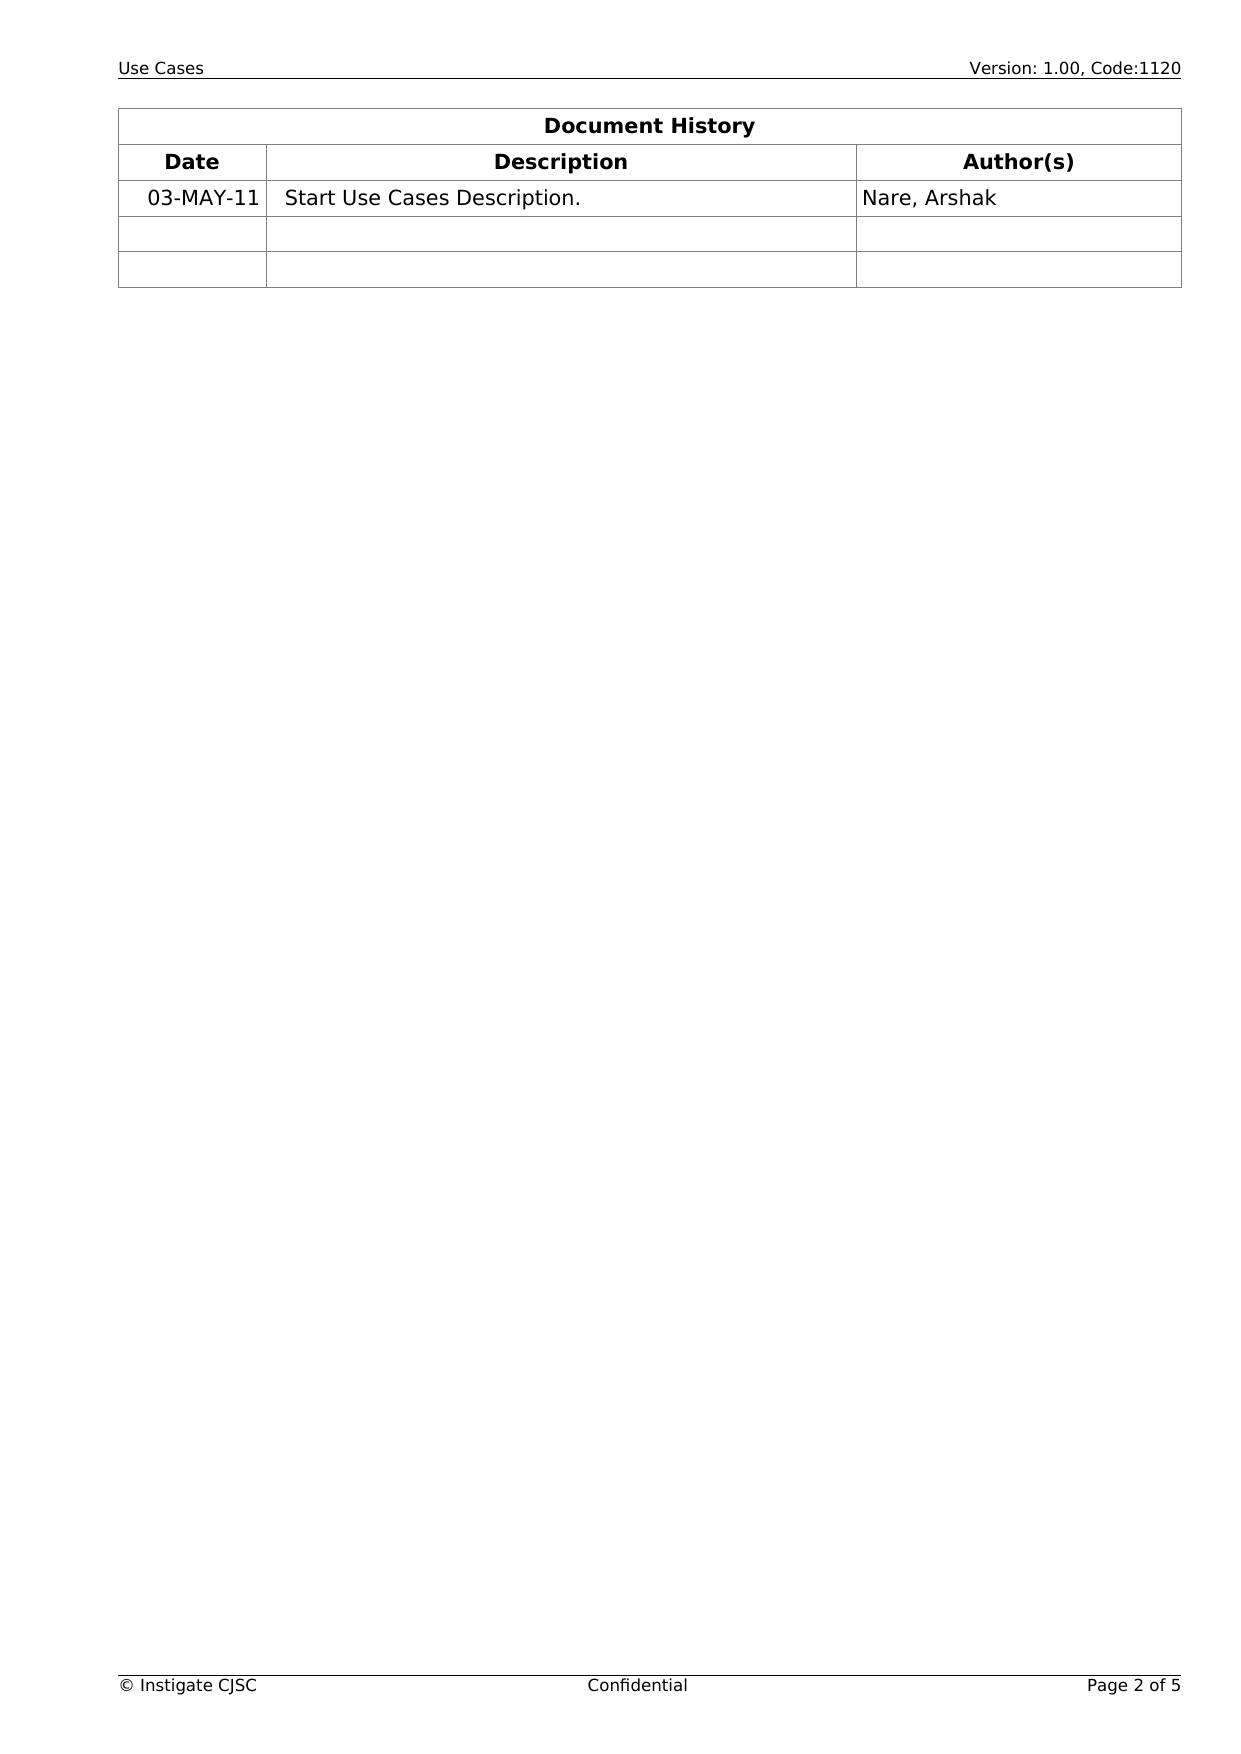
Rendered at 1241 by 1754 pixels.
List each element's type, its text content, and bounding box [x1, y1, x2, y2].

table_cell [267, 252, 856, 287]
table_cell [119, 217, 266, 251]
table_cell Description [267, 145, 856, 180]
table_cell 03-May-11 [119, 181, 266, 216]
table_cell Start Use Cases Description. [267, 181, 856, 216]
table_cell Nare, Arshak [857, 181, 1181, 216]
table_header Document History [119, 109, 1181, 144]
table_cell [857, 217, 1181, 251]
table_cell [119, 252, 266, 287]
table_cell Author(s) [857, 145, 1181, 180]
table_cell [267, 217, 856, 251]
table_cell Date [119, 145, 266, 180]
table_cell [857, 252, 1181, 287]
